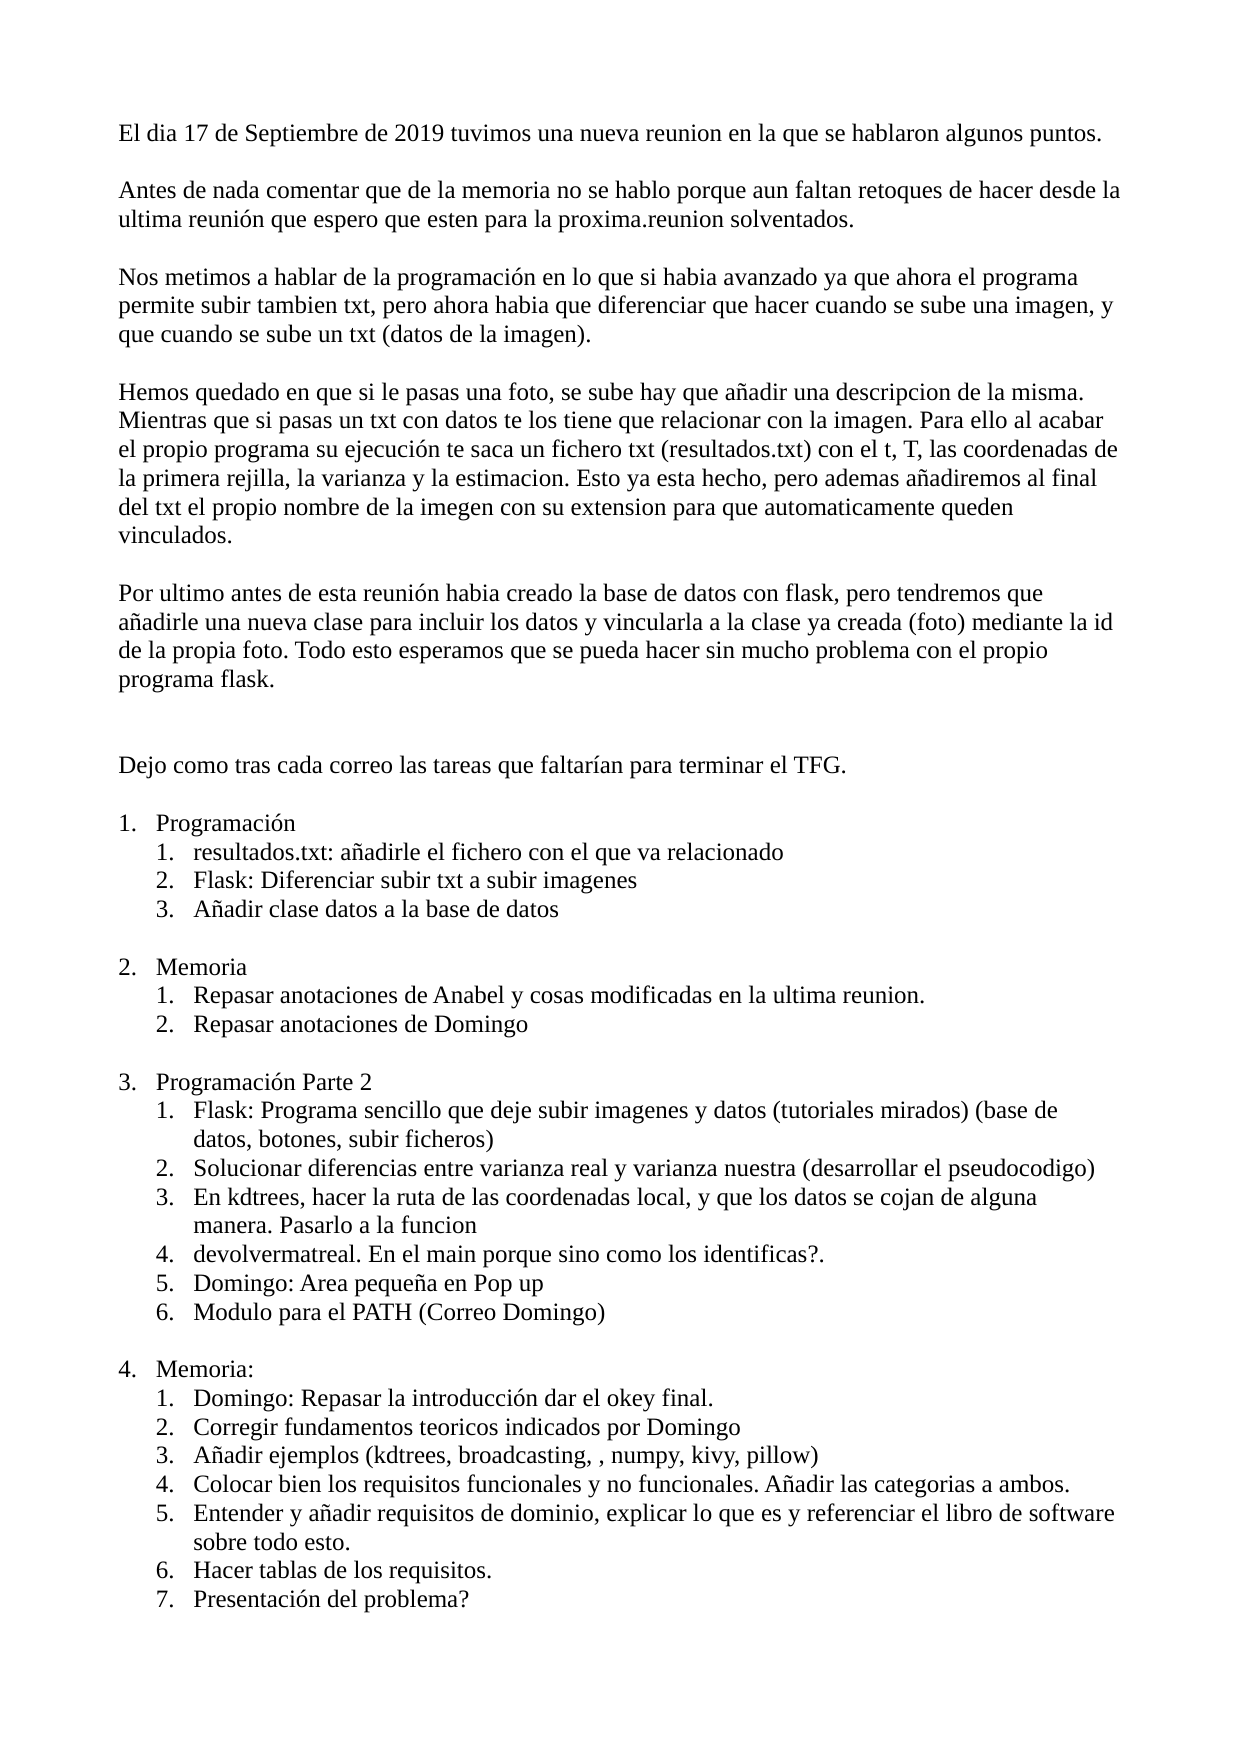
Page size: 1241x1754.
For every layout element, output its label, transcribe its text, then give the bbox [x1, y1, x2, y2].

list Programación Parte 2 [118, 1067, 1122, 1096]
list Modulo para el PATH (Correo Domingo) [156, 1297, 1122, 1326]
text El dia 17 de Septiembre de 2019 tuvimos una nueva reunion en la que se hablaron algunos puntos. [118, 118, 1122, 147]
text Hemos quedado en que si le pasas una foto, se sube hay que añadir una descripcion de la misma. Mientras que si pasas un txt con datos te los tiene que relacionar con la imagen. Para ello al acabar el propio programa su ejecución te saca un fichero txt (resultados.txt) con el t, T, las coordenadas de la primera rejilla, la varianza y la estimacion. Esto ya esta hecho, pero ademas añadiremos al final del txt el propio nombre de la imegen con su extension para que automaticamente queden vinculados. [118, 377, 1122, 549]
list Añadir ejemplos (kdtrees, broadcasting, , numpy, kivy, pillow) [156, 1441, 1122, 1469]
list Domingo: Area pequeña en Pop up [156, 1268, 1122, 1297]
list Añadir clase datos a la base de datos [156, 894, 1122, 923]
text Nos metimos a hablar de la programación en lo que si habia avanzado ya que ahora el programa permite subir tambien txt, pero ahora habia que diferenciar que hacer cuando se sube una imagen, y que cuando se sube un txt (datos de la imagen). [118, 262, 1122, 348]
list Flask: Programa sencillo que deje subir imagenes y datos (tutoriales mirados) (base de datos, botones, subir ficheros) [156, 1096, 1122, 1153]
list Repasar anotaciones de Anabel y cosas modificadas en la ultima reunion. [156, 981, 1122, 1009]
list En kdtrees, hacer la ruta de las coordenadas local, y que los datos se cojan de alguna manera. Pasarlo a la funcion [156, 1182, 1122, 1239]
list Solucionar diferencias entre varianza real y varianza nuestra (desarrollar el pseudocodigo) [156, 1153, 1122, 1182]
list devolvermatreal. En el main porque sino como los identificas?. [156, 1239, 1122, 1268]
list Repasar anotaciones de Domingo [156, 1009, 1122, 1038]
text Por ultimo antes de esta reunión habia creado la base de datos con flask, pero tendremos que añadirle una nueva clase para incluir los datos y vincularla a la clase ya creada (foto) mediante la id de la propia foto. Todo esto esperamos que se pueda hacer sin mucho problema con el propio programa flask. [118, 578, 1122, 693]
text Dejo como tras cada correo las tareas que faltarían para terminar el TFG. [118, 751, 1122, 779]
list Colocar bien los requisitos funcionales y no funcionales. Añadir las categorias a ambos. [156, 1469, 1122, 1498]
list Presentación del problema? [156, 1584, 1122, 1613]
list Corregir fundamentos teoricos indicados por Domingo [156, 1412, 1122, 1441]
list Memoria [118, 952, 1122, 981]
list Hacer tablas de los requisitos. [156, 1556, 1122, 1584]
list Flask: Diferenciar subir txt a subir imagenes [156, 866, 1122, 894]
list Domingo: Repasar la introducción dar el okey final. [156, 1383, 1122, 1412]
text Antes de nada comentar que de la memoria no se hablo porque aun faltan retoques de hacer desde la ultima reunión que espero que esten para la proxima.reunion solventados. [118, 176, 1122, 233]
list resultados.txt: añadirle el fichero con el que va relacionado [156, 837, 1122, 866]
list Entender y añadir requisitos de dominio, explicar lo que es y referenciar el libro de software sobre todo esto. [156, 1498, 1122, 1556]
list Memoria: [118, 1354, 1122, 1383]
list Programación [118, 808, 1122, 837]
